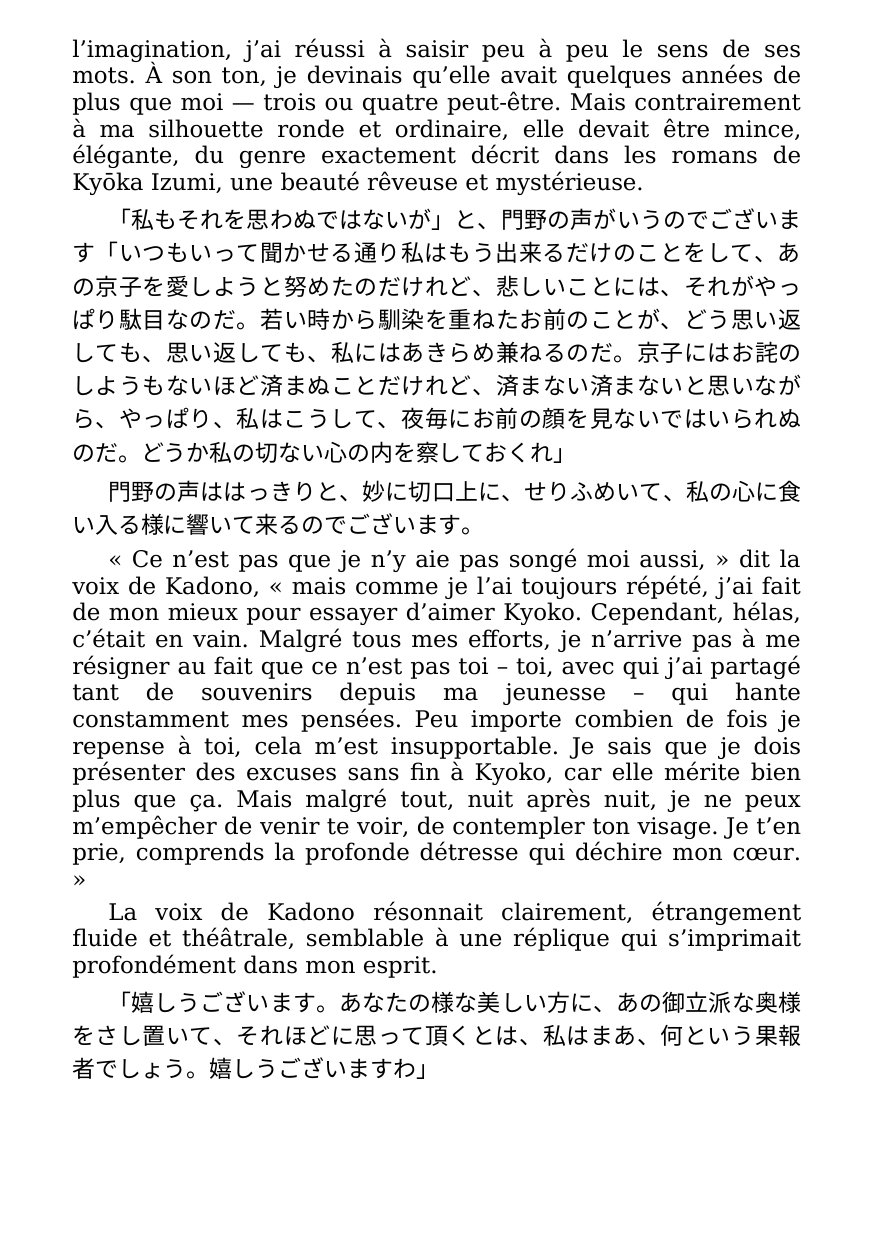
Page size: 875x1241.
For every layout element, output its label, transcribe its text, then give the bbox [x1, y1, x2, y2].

text 「嬉しうございます。あなたの様な美しい方に、あの御立派な奥様をさし置いて、それほどに思って頂くとは、私はまあ、何という果報者でしょう。嬉しうございますわ」 [72, 985, 802, 1084]
text 門野の声ははっきりと、妙に切口上に、せりふめいて、私の心に食い入る様に響いて来るのでございます。 [72, 474, 802, 540]
text « Ce n’est pas que je n’y aie pas songé moi aussi, » dit la voix de Kadono, « mais comme je l’ai toujours répété, j’ai fait de mon mieux pour essayer d’aimer Kyoko. Cependant, hélas, c’était en vain. Malgré tous mes efforts, je n’arrive pas à me résigner au fait que ce n’est pas toi – toi, avec qui j’ai partagé tant de souvenirs depuis ma jeunesse – qui hante constamment mes pensées. Peu importe combien de fois je repense à toi, cela m’est insupportable. Je sais que je dois présenter des excuses sans fin à Kyoko, car elle mérite bien plus que ça. Mais malgré tout, nuit après nuit, je ne peux m’empêcher de venir te voir, de contempler ton visage. Je t’en prie, comprends la profonde détresse qui déchire mon cœur. » [72, 546, 802, 893]
text La voix de Kadono résonnait clairement, étrangement fluide et théâtrale, semblable à une réplique qui s’imprimait profondément dans mon esprit. [72, 899, 802, 979]
text l’imagination, j’ai réussi à saisir peu à peu le sens de ses mots. À son ton, je devinais qu’elle avait quelques années de plus que moi — trois ou quatre peut-être. Mais contrairement à ma silhouette ronde et ordinaire, elle devait être mince, élégante, du genre exactement décrit dans les romans de Kyōka Izumi, une beauté rêveuse et mystérieuse. [72, 36, 802, 196]
text 「私もそれを思わぬではないが」と、門野の声がいうのでございます「いつもいって聞かせる通り私はもう出来るだけのことをして、あの京子を愛しようと努めたのだけれど、悲しいことには、それがやっぱり駄目なのだ。若い時から馴染を重ねたお前のことが、どう思い返しても、思い返しても、私にはあきらめ兼ねるのだ。京子にはお詫のしようもないほど済まぬことだけれど、済まない済まないと思いながら、やっぱり、私はこうして、夜毎にお前の顔を見ないではいられぬのだ。どうか私の切ない心の内を察しておくれ」 [72, 202, 802, 468]
